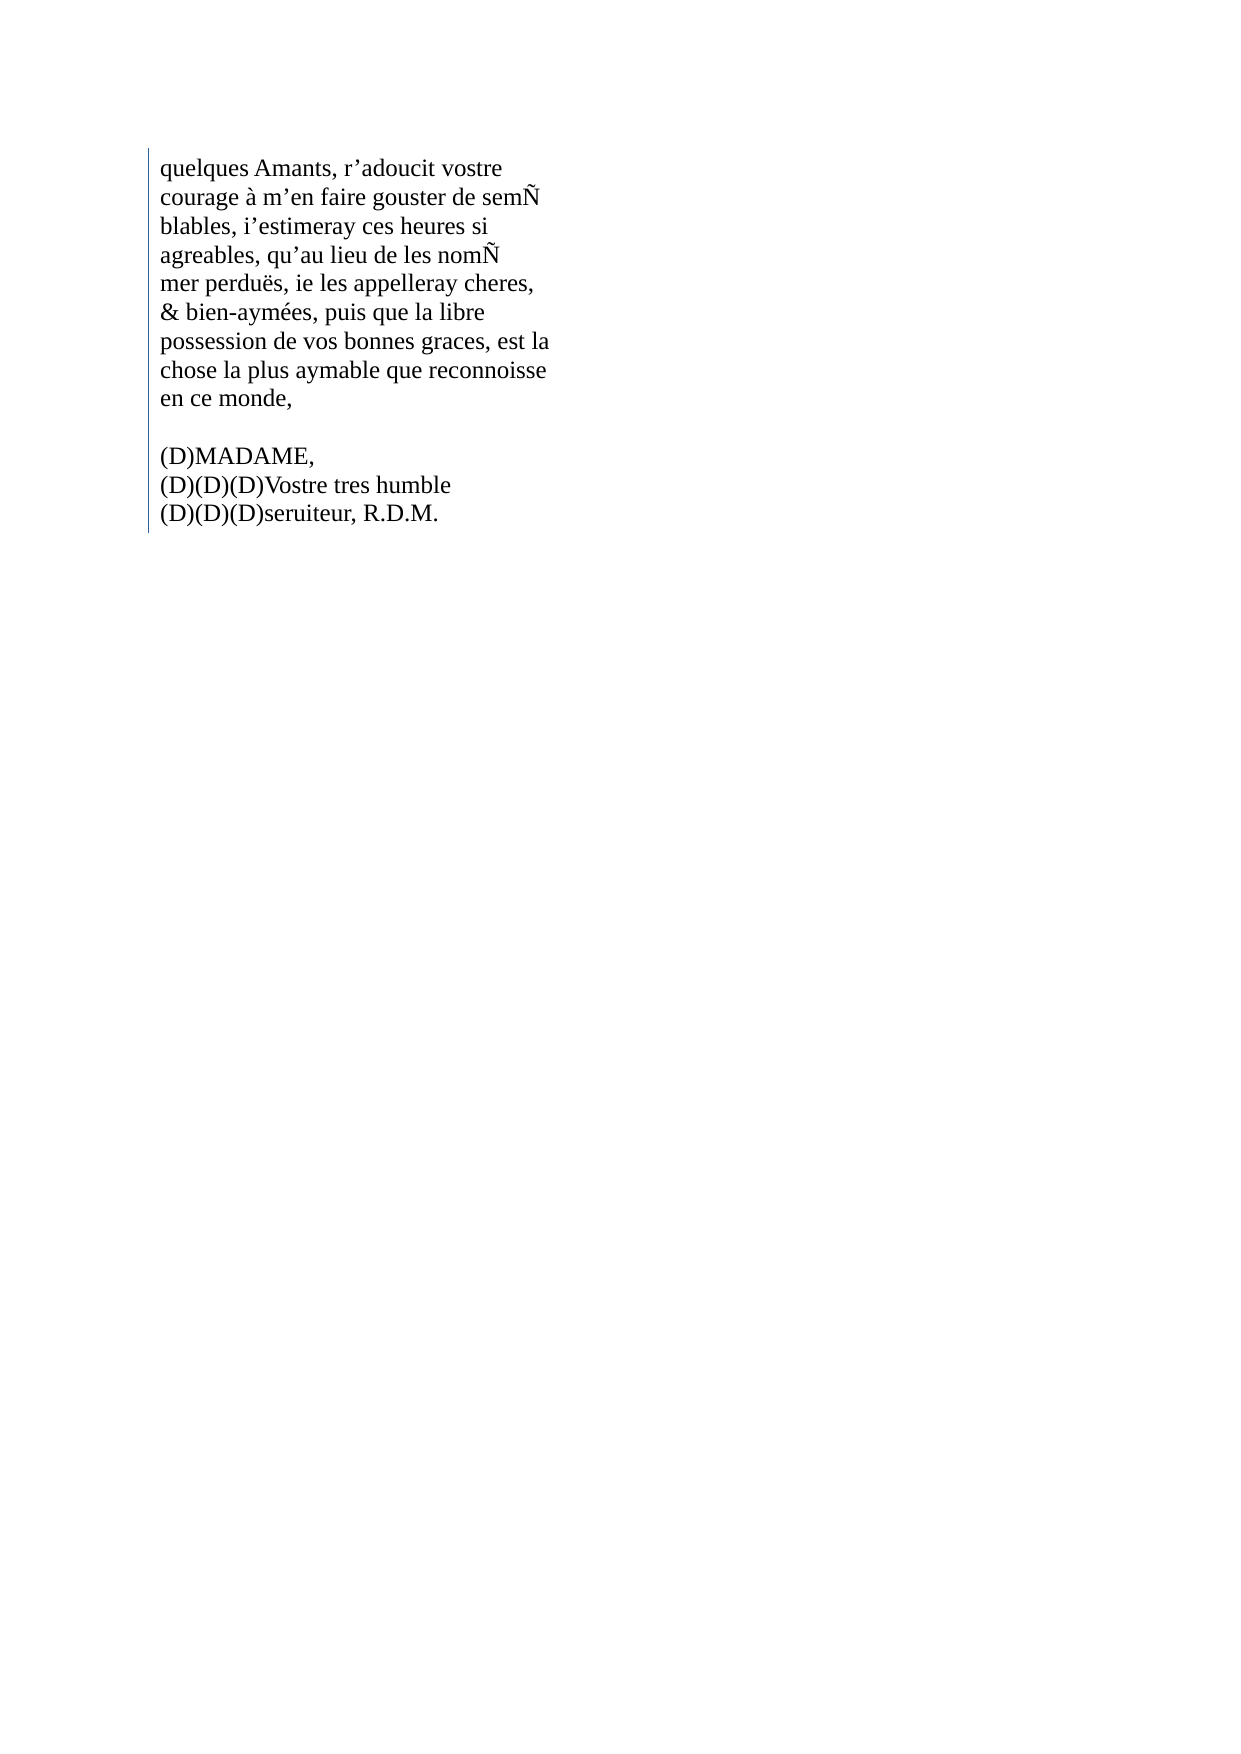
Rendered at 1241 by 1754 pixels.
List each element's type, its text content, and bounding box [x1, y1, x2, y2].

text quelques Amants, r’adoucit vostre courage à m’en faire gouster de semÑ blables, i’estimeray ces heures si agreables, qu’au lieu de les nomÑ mer perduës, ie les appelleray cheres, & bien-aymées, puis que la libre possession de vos bonnes graces, est la chose la plus aymable que reconnoisse en ce monde, (D)MADAME, (D)(D)(D)Vostre tres humble (D)(D)(D)seruiteur, R.D.M. [149, 148, 1093, 533]
